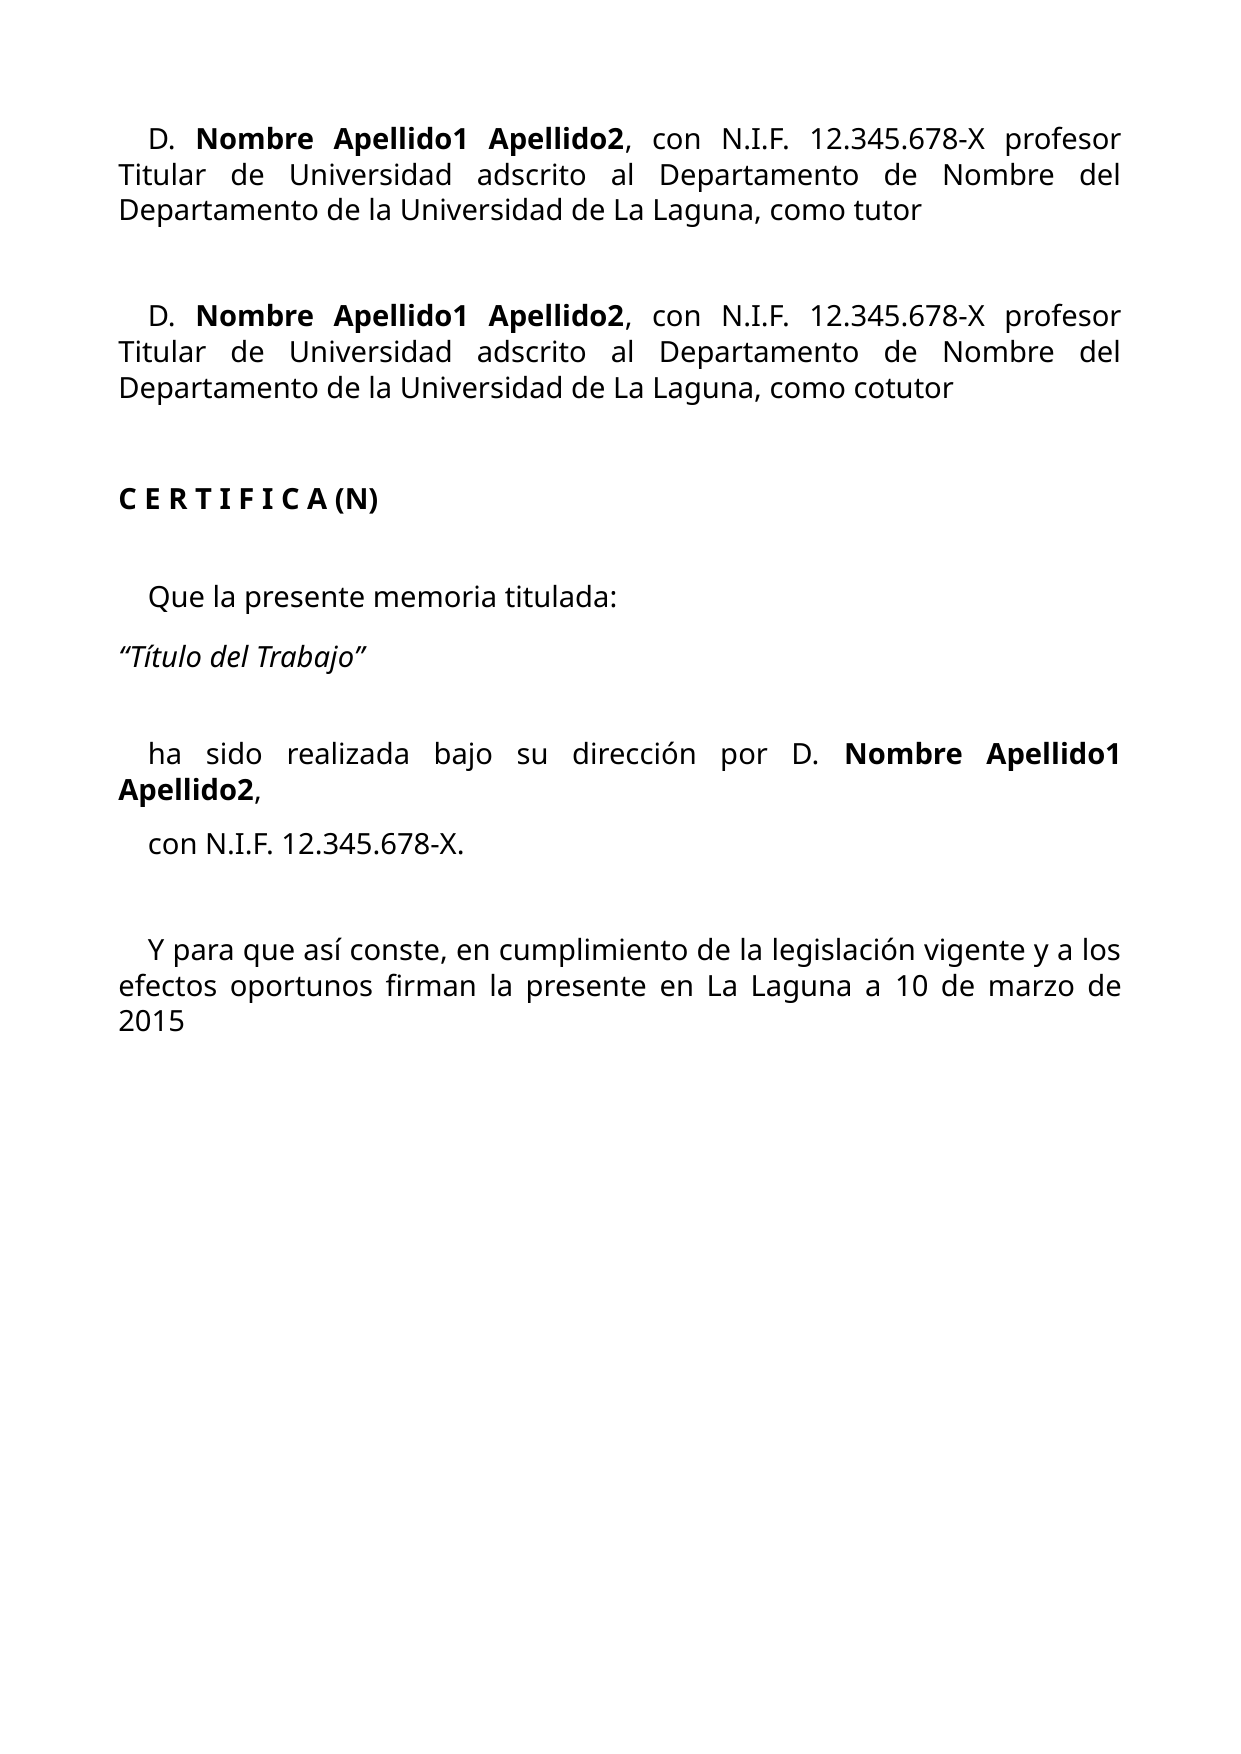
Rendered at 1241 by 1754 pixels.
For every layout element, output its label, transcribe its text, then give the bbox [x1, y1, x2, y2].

text C E R T I F I C A (N) [118, 479, 1122, 518]
text Que la presente memoria titulada: [118, 576, 1122, 616]
text ha sido realizada bajo su dirección por D. Nombre Apellido1 Apellido2, [118, 733, 1122, 809]
text “Título del Trabajo” [118, 636, 1122, 676]
text D. Nombre Apellido1 Apellido2, con N.I.F. 12.345.678-X profesor Titular de Universidad adscrito al Departamento de Nombre del Departamento de la Universidad de La Laguna, como tutor [118, 118, 1122, 229]
text con N.I.F. 12.345.678-X. [118, 823, 1122, 863]
text Y para que así conste, en cumplimiento de la legislación vigente y a los efectos oportunos firman la presente en La Laguna a 10 de marzo de 2015 [118, 929, 1122, 1040]
text D. Nombre Apellido1 Apellido2, con N.I.F. 12.345.678-X profesor Titular de Universidad adscrito al Departamento de Nombre del Departamento de la Universidad de La Laguna, como cotutor [118, 295, 1122, 407]
